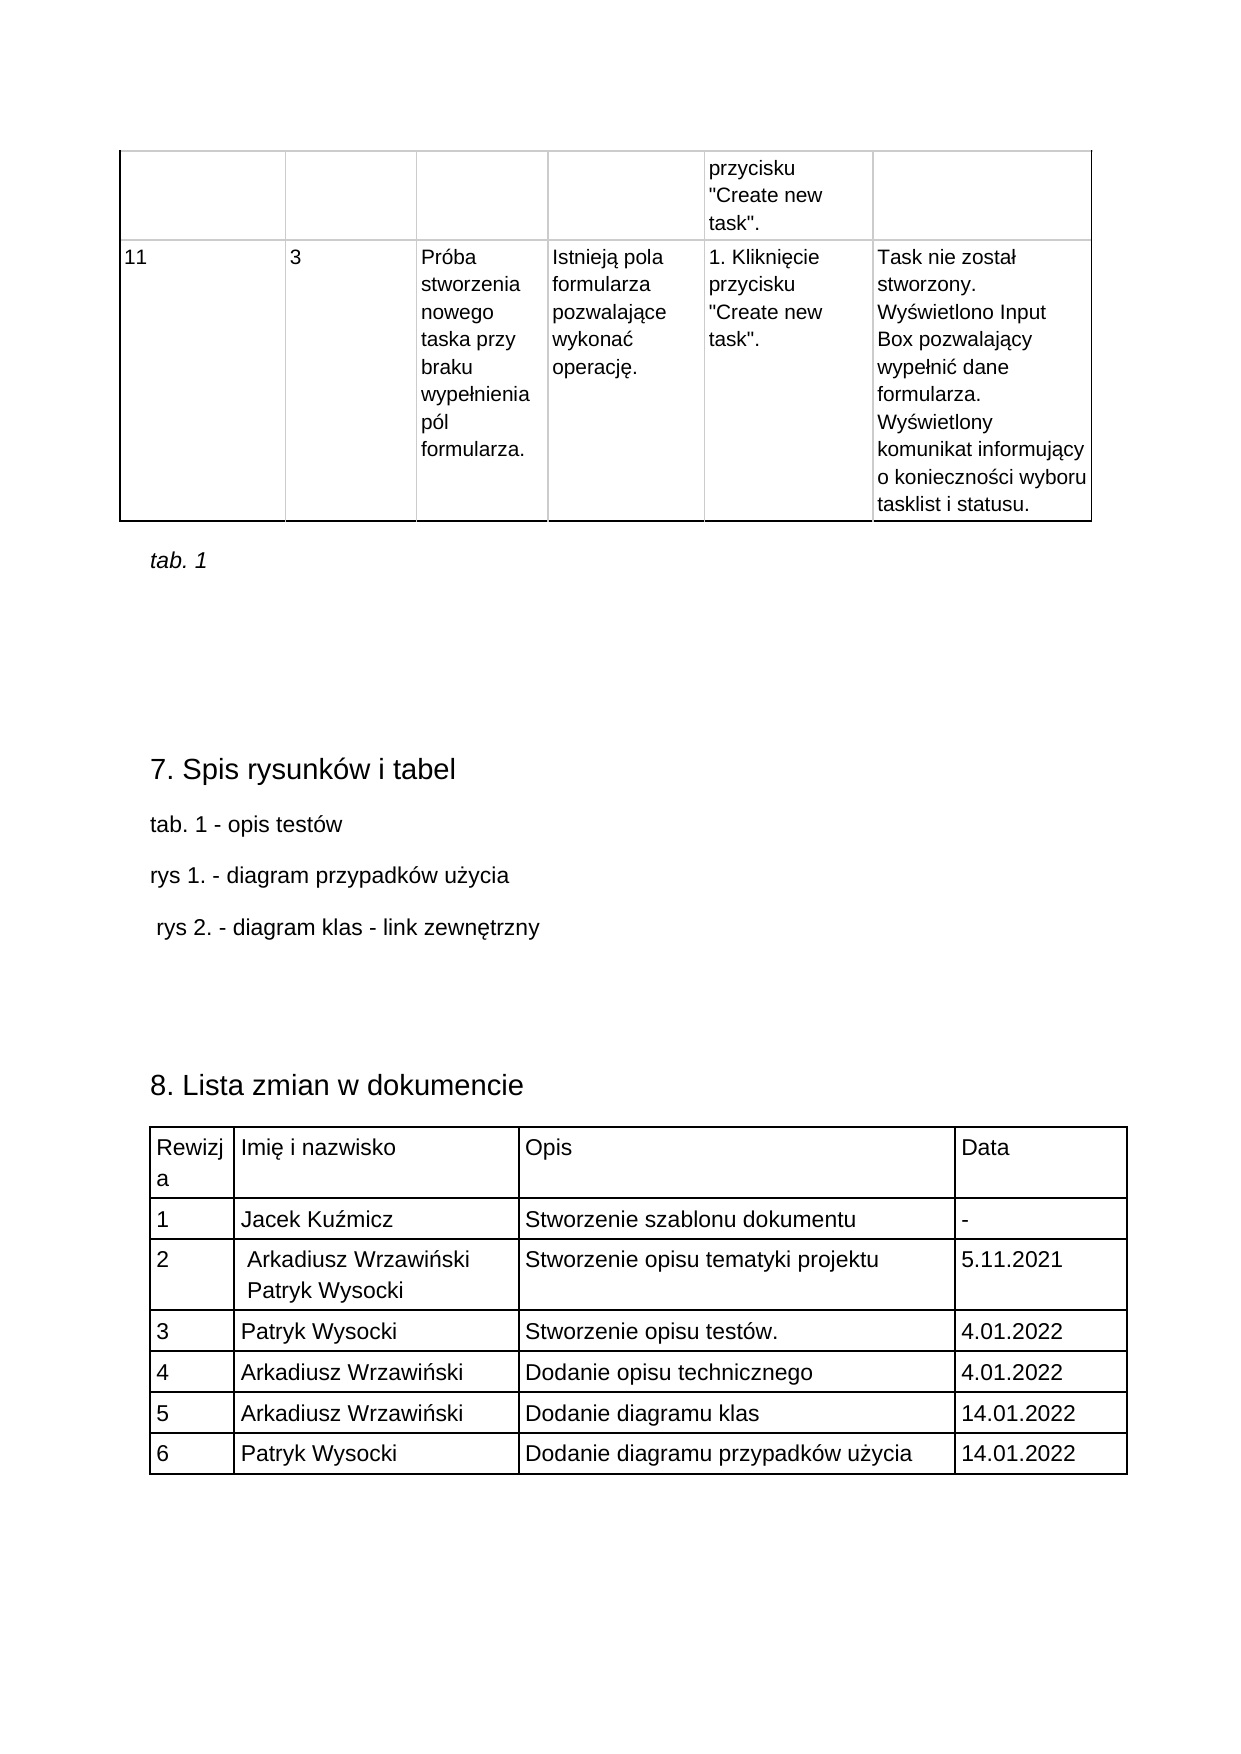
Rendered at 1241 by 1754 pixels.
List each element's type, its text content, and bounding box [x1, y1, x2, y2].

table_cell Arkadiusz Wrzawiński Patryk Wysocki [235, 1240, 518, 1309]
table_cell Istnieją pola formularza pozwalające wykonać operację. [549, 241, 704, 520]
table_cell Stworzenie opisu testów. [520, 1311, 954, 1350]
table_header Imię i nazwisko [235, 1128, 518, 1197]
table_cell 5 [151, 1393, 233, 1432]
table_cell Próba stworzenia nowego taska przy braku wypełnienia pól formularza. [417, 241, 547, 520]
text tab. 1 - opis testów [150, 811, 1090, 837]
table_cell Stworzenie szablonu dokumentu [520, 1199, 954, 1238]
table_cell 3 [151, 1311, 233, 1350]
table_cell Dodanie opisu technicznego [520, 1352, 954, 1391]
text rys 1. - diagram przypadków użycia [150, 862, 1090, 888]
table_cell Jacek Kuźmicz [235, 1199, 518, 1238]
table_cell 4.01.2022 [956, 1352, 1126, 1391]
table_cell 3 [286, 241, 416, 520]
text tab. 1 [150, 547, 1090, 573]
table_header Opis [520, 1128, 954, 1197]
table_cell przycisku "Create new task". [705, 152, 872, 239]
table_cell 4 [151, 1352, 233, 1391]
table_cell 5.11.2021 [956, 1240, 1126, 1309]
table_cell Stworzenie opisu tematyki projektu [520, 1240, 954, 1309]
table_cell Patryk Wysocki [235, 1434, 518, 1473]
text rys 2. - diagram klas - link zewnętrzny [150, 913, 1090, 940]
table_cell Dodanie diagramu przypadków użycia [520, 1434, 954, 1473]
table_header Rewizja [151, 1128, 233, 1197]
table_cell 2 [151, 1240, 233, 1309]
table_cell 11 [121, 241, 285, 520]
table_cell 6 [151, 1434, 233, 1473]
text 7. Spis rysunków i tabel [150, 752, 1090, 786]
table_cell Arkadiusz Wrzawiński [235, 1352, 518, 1391]
table_cell 1. Kliknięcie przycisku "Create new task". [705, 241, 872, 520]
table_cell 14.01.2022 [956, 1434, 1126, 1473]
table_cell Patryk Wysocki [235, 1311, 518, 1350]
table_cell Dodanie diagramu klas [520, 1393, 954, 1432]
table_cell 14.01.2022 [956, 1393, 1126, 1432]
table_cell Task nie został stworzony. Wyświetlono Input Box pozwalający wypełnić dane formularza. Wyświetlony komunikat informujący o konieczności wyboru tasklist i statusu. [874, 241, 1091, 520]
table_cell 4.01.2022 [956, 1311, 1126, 1350]
table_cell - [956, 1199, 1126, 1238]
table_cell 1 [151, 1199, 233, 1238]
table_header Data [956, 1128, 1126, 1197]
table_cell Arkadiusz Wrzawiński [235, 1393, 518, 1432]
text 8. Lista zmian w dokumencie [150, 1067, 1090, 1101]
